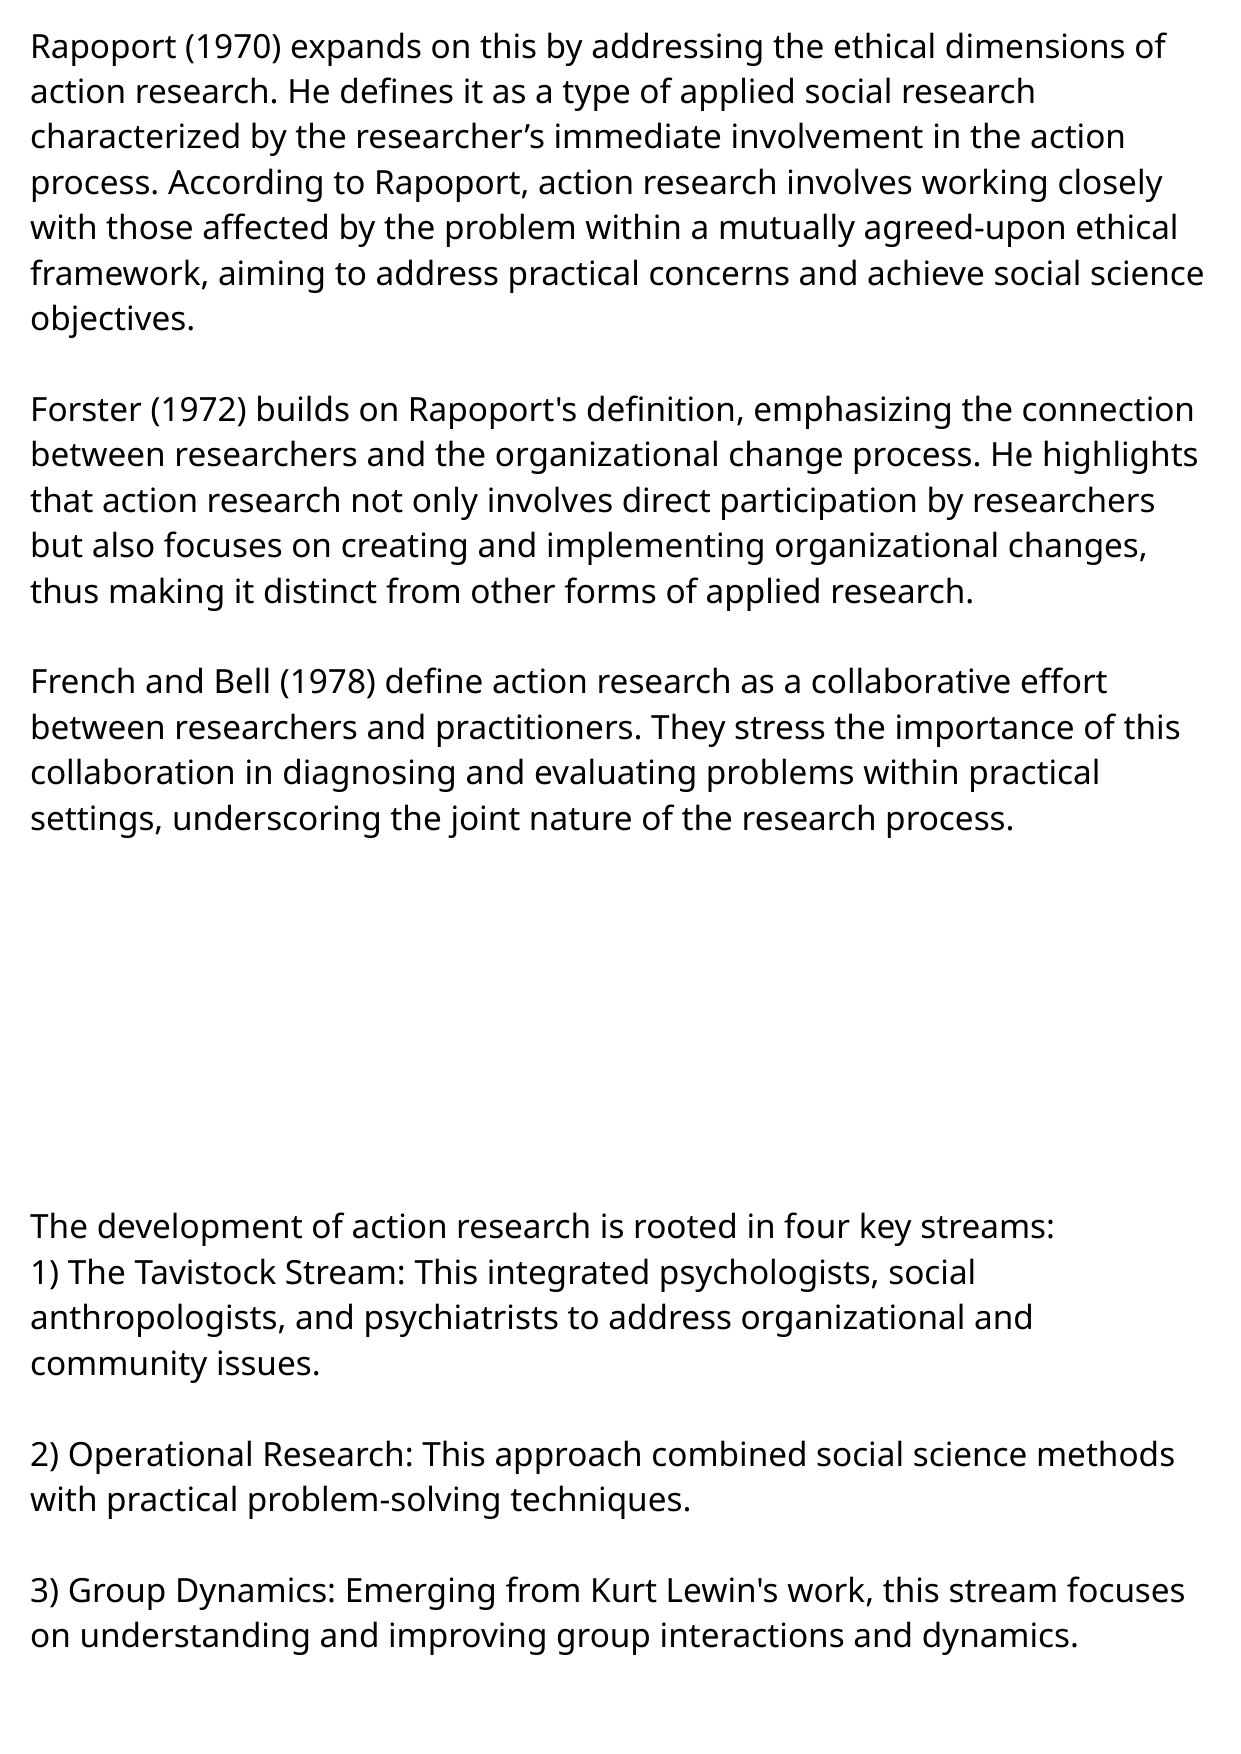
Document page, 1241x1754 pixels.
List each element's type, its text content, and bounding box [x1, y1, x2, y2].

subtitle French and Bell (1978) define action research as a collaborative effort between researchers and practitioners. They stress the importance of this collaboration in diagnosing and evaluating problems within practical settings, underscoring the joint nature of the research process. [30, 658, 1211, 840]
subtitle Rapoport (1970) expands on this by addressing the ethical dimensions of action research. He defines it as a type of applied social research characterized by the researcher’s immediate involvement in the action process. According to Rapoport, action research involves working closely with those affected by the problem within a mutually agreed-upon ethical framework, aiming to address practical concerns and achieve social science objectives. [30, 22, 1211, 340]
subtitle 2) Operational Research: This approach combined social science methods with practical problem-solving techniques. [30, 1430, 1211, 1521]
subtitle 1) The Tavistock Stream: This integrated psychologists, social anthropologists, and psychiatrists to address organizational and community issues. [30, 1249, 1211, 1385]
subtitle Forster (1972) builds on Rapoport's definition, emphasizing the connection between researchers and the organizational change process. He highlights that action research not only involves direct participation by researchers but also focuses on creating and implementing organizational changes, thus making it distinct from other forms of applied research. [30, 386, 1211, 613]
subtitle The development of action research is rooted in four key streams: [30, 1203, 1211, 1249]
subtitle 3) Group Dynamics: Emerging from Kurt Lewin's work, this stream focuses on understanding and improving group interactions and dynamics. [30, 1567, 1211, 1657]
